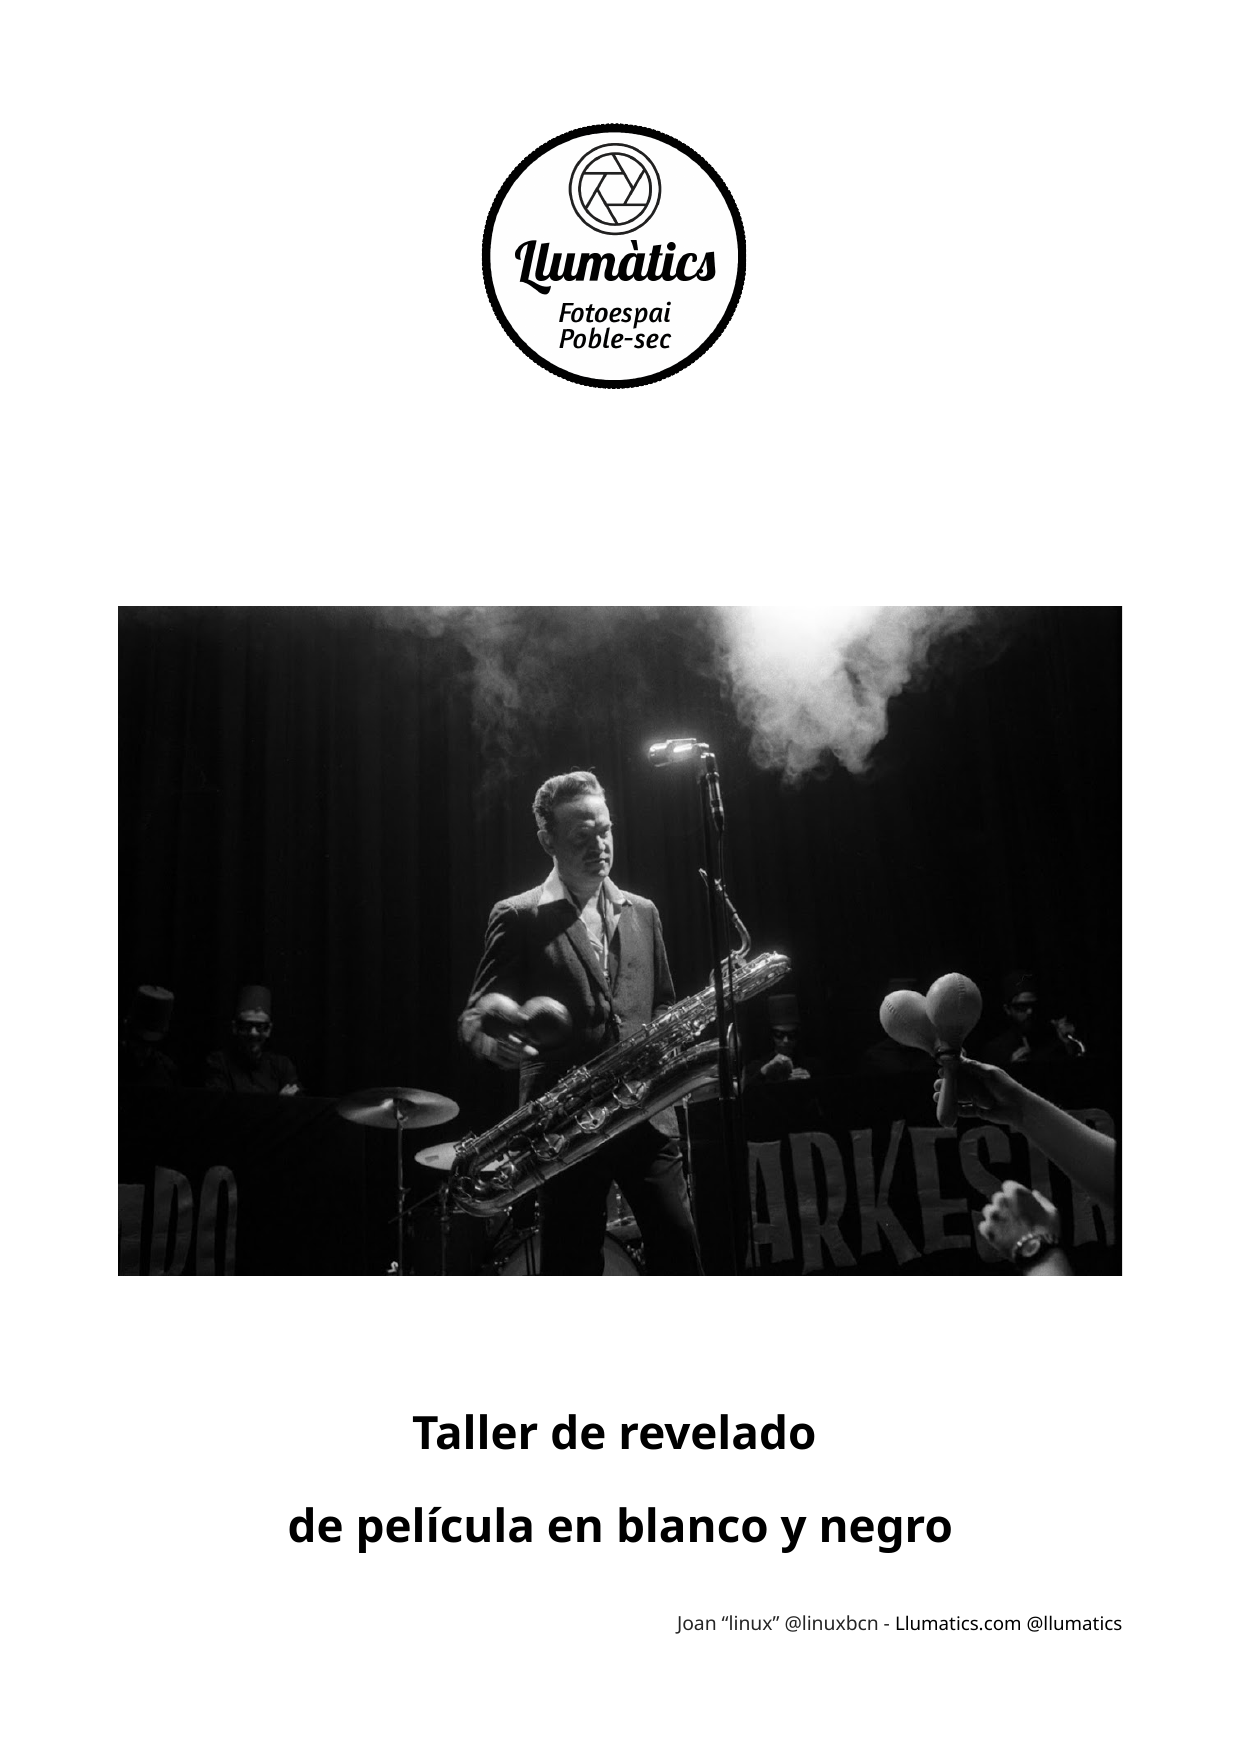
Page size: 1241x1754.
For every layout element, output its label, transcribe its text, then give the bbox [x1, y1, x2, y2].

text Taller de revelado de película en blanco y negro [118, 1400, 1122, 1556]
picture [118, 606, 1123, 1276]
picture [481, 123, 747, 389]
